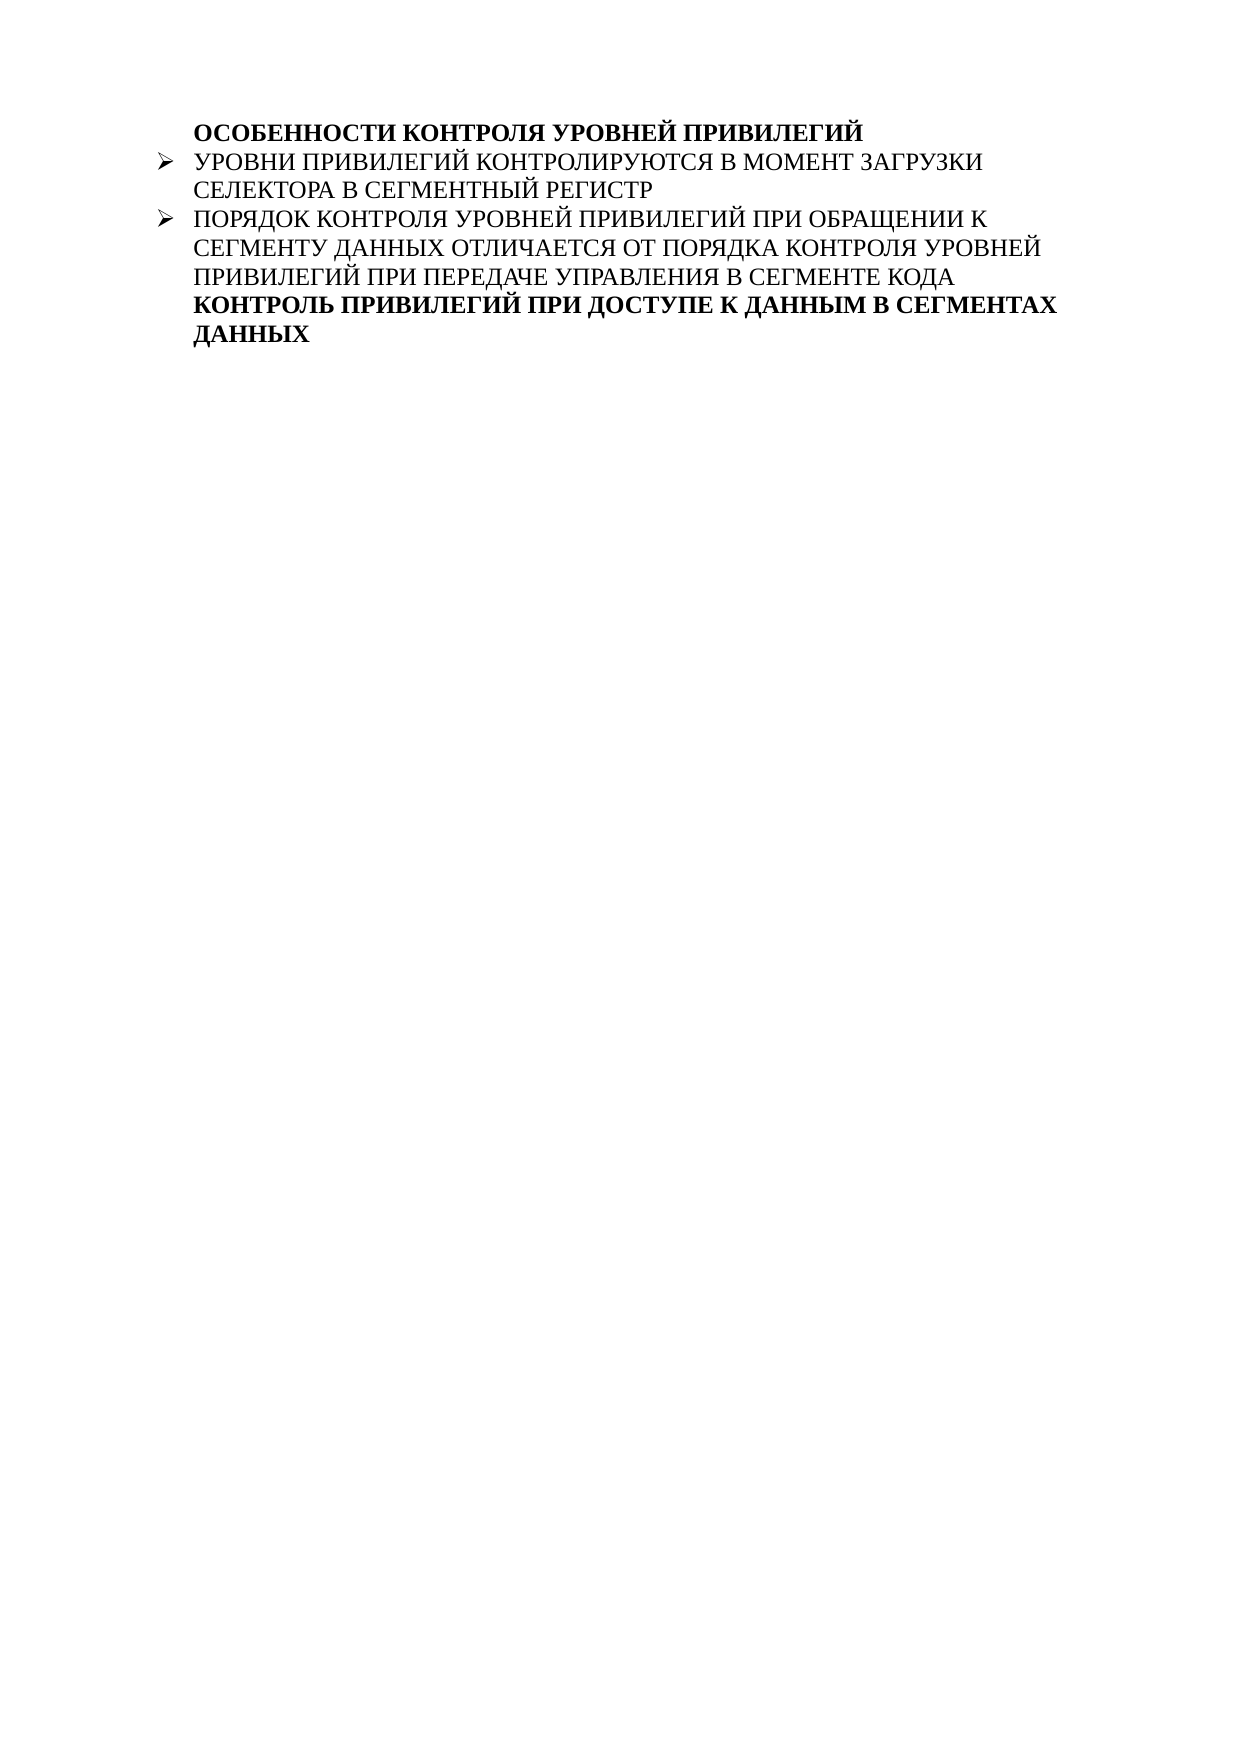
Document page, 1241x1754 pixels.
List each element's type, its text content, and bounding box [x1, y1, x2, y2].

list УРОВНИ ПРИВИЛЕГИЙ КОНТРОЛИРУЮТСЯ В МОМЕНТ ЗАГРУЗКИ СЕЛЕКТОРА В СЕГМЕНТНЫЙ РЕГИСТР [156, 147, 1122, 204]
list ПОРЯДОК КОНТРОЛЯ УРОВНЕЙ ПРИВИЛЕГИЙ ПРИ ОБРАЩЕНИИ К СЕГМЕНТУ ДАННЫХ ОТЛИЧАЕТСЯ ОТ ПОРЯДКА КОНТРОЛЯ УРОВНЕЙ ПРИВИЛЕГИЙ ПРИ ПЕРЕДАЧЕ УПРАВЛЕНИЯ В СЕГМЕНТЕ КОДА [156, 204, 1122, 291]
text ОСОБЕННОСТИ КОНТРОЛЯ УРОВНЕЙ ПРИВИЛЕГИЙ [193, 118, 1122, 147]
text КОНТРОЛЬ ПРИВИЛЕГИЙ ПРИ ДОСТУПЕ К ДАННЫМ В СЕГМЕНТАХ ДАННЫХ [193, 291, 1122, 348]
